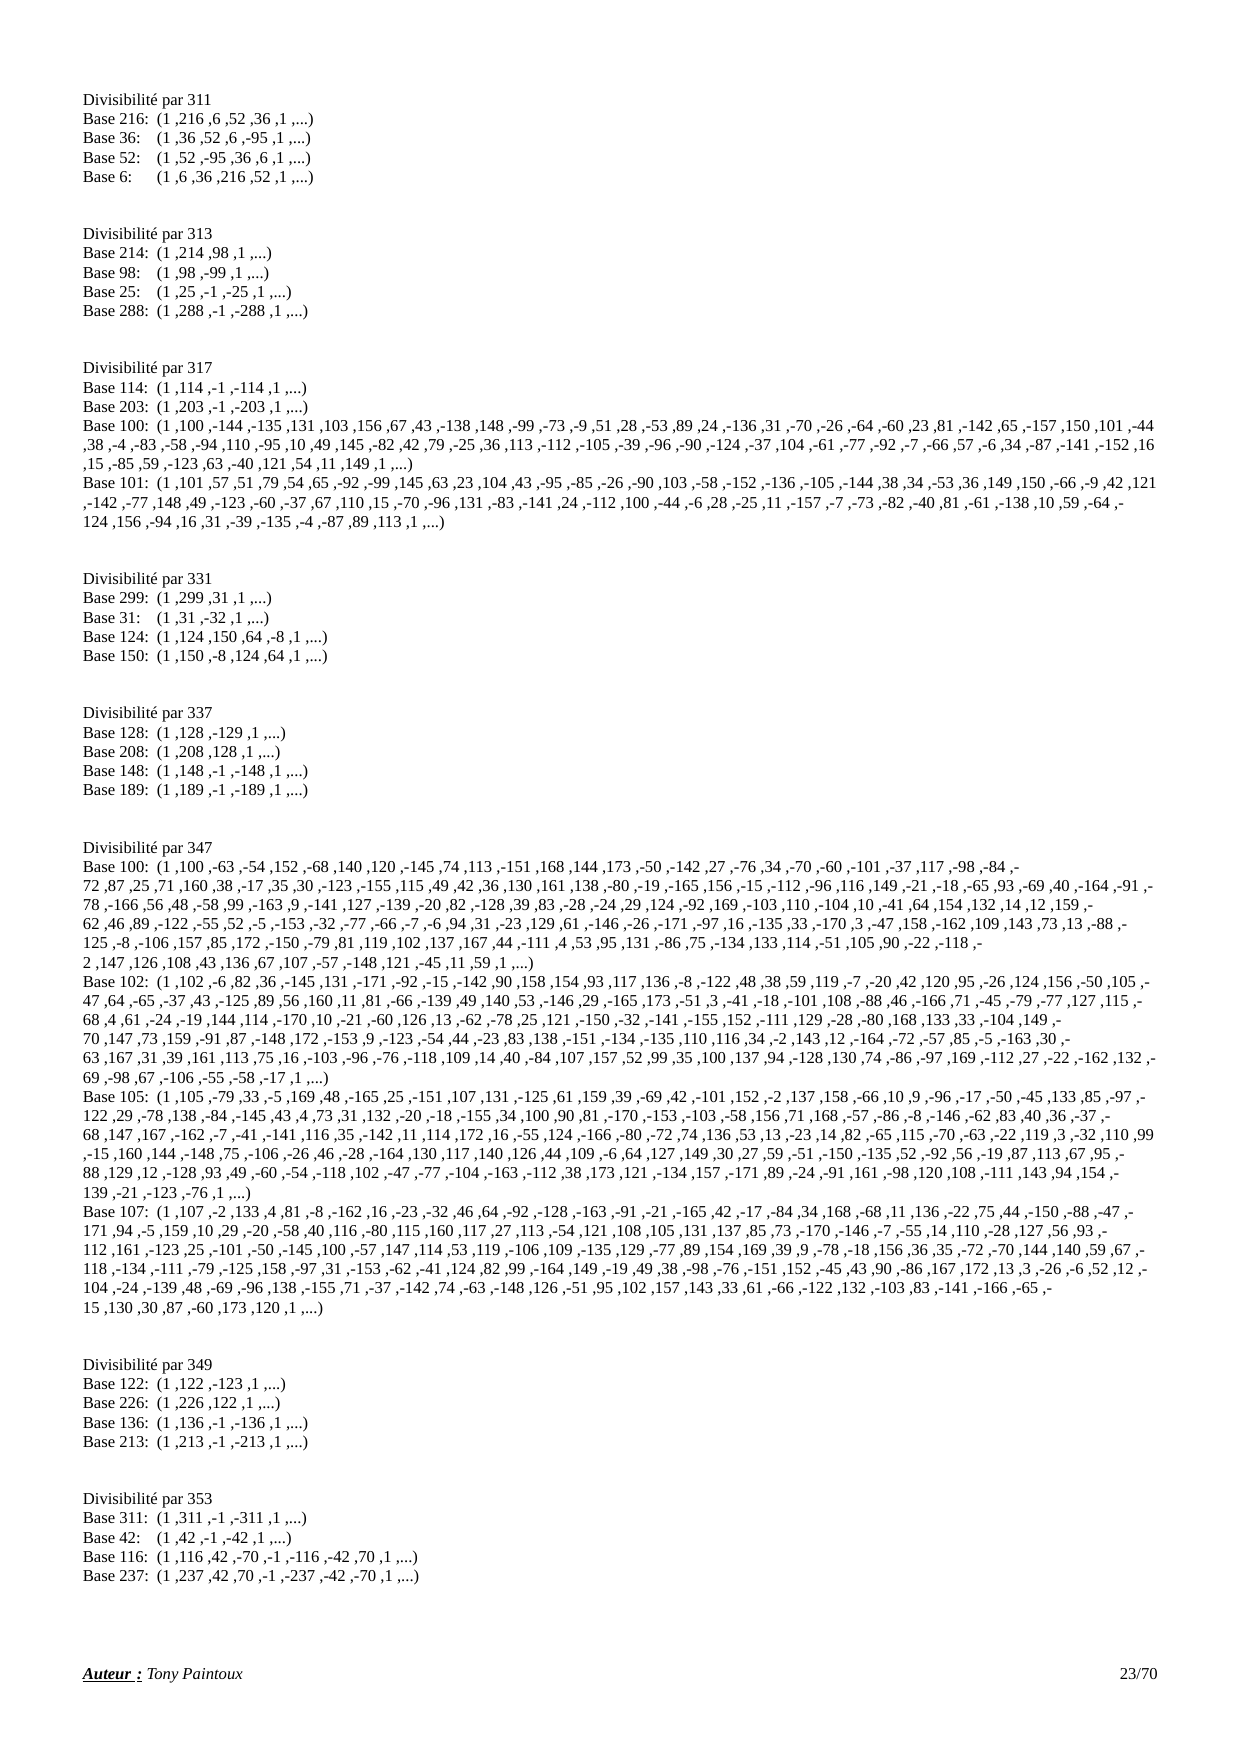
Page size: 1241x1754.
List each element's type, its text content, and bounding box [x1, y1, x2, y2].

text Base 203: (1 ,203 ,-1 ,-203 ,1 ,...) [83, 397, 1157, 416]
text Base 107: (1 ,107 ,-2 ,133 ,4 ,81 ,-8 ,-162 ,16 ,-23 ,-32 ,46 ,64 ,-92 ,-128 ,-163 ,-91 ,-21 ,-165 ,42 ,-17 ,-84 ,34 ,168 ,-68 ,11 ,136 ,-22 ,75 ,44 ,-150 ,-88 ,-47 ,-171 ,94 ,-5 ,159 ,10 ,29 ,-20 ,-58 ,40 ,116 ,-80 ,115 ,160 ,117 ,27 ,113 ,-54 ,121 ,108 ,105 ,131 ,137 ,85 ,73 ,-170 ,-146 ,-7 ,-55 ,14 ,110 ,-28 ,127 ,56 ,93 ,-112 ,161 ,-123 ,25 ,-101 ,-50 ,-145 ,100 ,-57 ,147 ,114 ,53 ,119 ,-106 ,109 ,-135 ,129 ,-77 ,89 ,154 ,169 ,39 ,9 ,-78 ,-18 ,156 ,36 ,35 ,-72 ,-70 ,144 ,140 ,59 ,67 ,-118 ,-134 ,-111 ,-79 ,-125 ,158 ,-97 ,31 ,-153 ,-62 ,-41 ,124 ,82 ,99 ,-164 ,149 ,-19 ,49 ,38 ,-98 ,-76 ,-151 ,152 ,-45 ,43 ,90 ,-86 ,167 ,172 ,13 ,3 ,-26 ,-6 ,52 ,12 ,-104 ,-24 ,-139 ,48 ,-69 ,-96 ,138 ,-155 ,71 ,-37 ,-142 ,74 ,-63 ,-148 ,126 ,-51 ,95 ,102 ,157 ,143 ,33 ,61 ,-66 ,-122 ,132 ,-103 ,83 ,-141 ,-166 ,-65 ,-15 ,130 ,30 ,87 ,-60 ,173 ,120 ,1 ,...) [83, 1202, 1157, 1317]
text Divisibilité par 331 [83, 569, 1157, 588]
text Base 124: (1 ,124 ,150 ,64 ,-8 ,1 ,...) [83, 627, 1157, 646]
text Base 116: (1 ,116 ,42 ,-70 ,-1 ,-116 ,-42 ,70 ,1 ,...) [83, 1547, 1157, 1566]
text Base 148: (1 ,148 ,-1 ,-148 ,1 ,...) [83, 761, 1157, 780]
text Base 122: (1 ,122 ,-123 ,1 ,...) [83, 1374, 1157, 1393]
text Divisibilité par 337 [83, 703, 1157, 722]
text Base 237: (1 ,237 ,42 ,70 ,-1 ,-237 ,-42 ,-70 ,1 ,...) [83, 1566, 1157, 1585]
text Base 102: (1 ,102 ,-6 ,82 ,36 ,-145 ,131 ,-171 ,-92 ,-15 ,-142 ,90 ,158 ,154 ,93 ,117 ,136 ,-8 ,-122 ,48 ,38 ,59 ,119 ,-7 ,-20 ,42 ,120 ,95 ,-26 ,124 ,156 ,-50 ,105 ,-47 ,64 ,-65 ,-37 ,43 ,-125 ,89 ,56 ,160 ,11 ,81 ,-66 ,-139 ,49 ,140 ,53 ,-146 ,29 ,-165 ,173 ,-51 ,3 ,-41 ,-18 ,-101 ,108 ,-88 ,46 ,-166 ,71 ,-45 ,-79 ,-77 ,127 ,115 ,-68 ,4 ,61 ,-24 ,-19 ,144 ,114 ,-170 ,10 ,-21 ,-60 ,126 ,13 ,-62 ,-78 ,25 ,121 ,-150 ,-32 ,-141 ,-155 ,152 ,-111 ,129 ,-28 ,-80 ,168 ,133 ,33 ,-104 ,149 ,-70 ,147 ,73 ,159 ,-91 ,87 ,-148 ,172 ,-153 ,9 ,-123 ,-54 ,44 ,-23 ,83 ,138 ,-151 ,-134 ,-135 ,110 ,116 ,34 ,-2 ,143 ,12 ,-164 ,-72 ,-57 ,85 ,-5 ,-163 ,30 ,-63 ,167 ,31 ,39 ,161 ,113 ,75 ,16 ,-103 ,-96 ,-76 ,-118 ,109 ,14 ,40 ,-84 ,107 ,157 ,52 ,99 ,35 ,100 ,137 ,94 ,-128 ,130 ,74 ,-86 ,-97 ,169 ,-112 ,27 ,-22 ,-162 ,132 ,-69 ,-98 ,67 ,-106 ,-55 ,-58 ,-17 ,1 ,...) [83, 972, 1157, 1087]
text Base 311: (1 ,311 ,-1 ,-311 ,1 ,...) [83, 1508, 1157, 1527]
text Base 299: (1 ,299 ,31 ,1 ,...) [83, 588, 1157, 607]
text Base 100: (1 ,100 ,-63 ,-54 ,152 ,-68 ,140 ,120 ,-145 ,74 ,113 ,-151 ,168 ,144 ,173 ,-50 ,-142 ,27 ,-76 ,34 ,-70 ,-60 ,-101 ,-37 ,117 ,-98 ,-84 ,-72 ,87 ,25 ,71 ,160 ,38 ,-17 ,35 ,30 ,-123 ,-155 ,115 ,49 ,42 ,36 ,130 ,161 ,138 ,-80 ,-19 ,-165 ,156 ,-15 ,-112 ,-96 ,116 ,149 ,-21 ,-18 ,-65 ,93 ,-69 ,40 ,-164 ,-91 ,-78 ,-166 ,56 ,48 ,-58 ,99 ,-163 ,9 ,-141 ,127 ,-139 ,-20 ,82 ,-128 ,39 ,83 ,-28 ,-24 ,29 ,124 ,-92 ,169 ,-103 ,110 ,-104 ,10 ,-41 ,64 ,154 ,132 ,14 ,12 ,159 ,-62 ,46 ,89 ,-122 ,-55 ,52 ,-5 ,-153 ,-32 ,-77 ,-66 ,-7 ,-6 ,94 ,31 ,-23 ,129 ,61 ,-146 ,-26 ,-171 ,-97 ,16 ,-135 ,33 ,-170 ,3 ,-47 ,158 ,-162 ,109 ,143 ,73 ,13 ,-88 ,-125 ,-8 ,-106 ,157 ,85 ,172 ,-150 ,-79 ,81 ,119 ,102 ,137 ,167 ,44 ,-111 ,4 ,53 ,95 ,131 ,-86 ,75 ,-134 ,133 ,114 ,-51 ,105 ,90 ,-22 ,-118 ,-2 ,147 ,126 ,108 ,43 ,136 ,67 ,107 ,-57 ,-148 ,121 ,-45 ,11 ,59 ,1 ,...) [83, 857, 1157, 972]
text Base 6: (1 ,6 ,36 ,216 ,52 ,1 ,...) [83, 167, 1157, 186]
text Base 36: (1 ,36 ,52 ,6 ,-95 ,1 ,...) [83, 128, 1157, 147]
text Base 189: (1 ,189 ,-1 ,-189 ,1 ,...) [83, 780, 1157, 799]
text Base 31: (1 ,31 ,-32 ,1 ,...) [83, 607, 1157, 627]
text Base 208: (1 ,208 ,128 ,1 ,...) [83, 742, 1157, 761]
text Base 226: (1 ,226 ,122 ,1 ,...) [83, 1393, 1157, 1412]
text Base 288: (1 ,288 ,-1 ,-288 ,1 ,...) [83, 301, 1157, 320]
text Base 150: (1 ,150 ,-8 ,124 ,64 ,1 ,...) [83, 646, 1157, 665]
text Divisibilité par 311 [83, 90, 1157, 109]
text Base 128: (1 ,128 ,-129 ,1 ,...) [83, 722, 1157, 742]
text Base 98: (1 ,98 ,-99 ,1 ,...) [83, 262, 1157, 282]
text Divisibilité par 313 [83, 224, 1157, 243]
text Base 52: (1 ,52 ,-95 ,36 ,6 ,1 ,...) [83, 147, 1157, 167]
text Base 114: (1 ,114 ,-1 ,-114 ,1 ,...) [83, 377, 1157, 397]
text Base 216: (1 ,216 ,6 ,52 ,36 ,1 ,...) [83, 109, 1157, 128]
text Divisibilité par 347 [83, 837, 1157, 857]
text Base 42: (1 ,42 ,-1 ,-42 ,1 ,...) [83, 1527, 1157, 1547]
text Base 136: (1 ,136 ,-1 ,-136 ,1 ,...) [83, 1412, 1157, 1432]
text Divisibilité par 353 [83, 1489, 1157, 1508]
text Base 100: (1 ,100 ,-144 ,-135 ,131 ,103 ,156 ,67 ,43 ,-138 ,148 ,-99 ,-73 ,-9 ,51 ,28 ,-53 ,89 ,24 ,-136 ,31 ,-70 ,-26 ,-64 ,-60 ,23 ,81 ,-142 ,65 ,-157 ,150 ,101 ,-44 ,38 ,-4 ,-83 ,-58 ,-94 ,110 ,-95 ,10 ,49 ,145 ,-82 ,42 ,79 ,-25 ,36 ,113 ,-112 ,-105 ,-39 ,-96 ,-90 ,-124 ,-37 ,104 ,-61 ,-77 ,-92 ,-7 ,-66 ,57 ,-6 ,34 ,-87 ,-141 ,-152 ,16 ,15 ,-85 ,59 ,-123 ,63 ,-40 ,121 ,54 ,11 ,149 ,1 ,...) [83, 416, 1157, 473]
text Base 105: (1 ,105 ,-79 ,33 ,-5 ,169 ,48 ,-165 ,25 ,-151 ,107 ,131 ,-125 ,61 ,159 ,39 ,-69 ,42 ,-101 ,152 ,-2 ,137 ,158 ,-66 ,10 ,9 ,-96 ,-17 ,-50 ,-45 ,133 ,85 ,-97 ,-122 ,29 ,-78 ,138 ,-84 ,-145 ,43 ,4 ,73 ,31 ,132 ,-20 ,-18 ,-155 ,34 ,100 ,90 ,81 ,-170 ,-153 ,-103 ,-58 ,156 ,71 ,168 ,-57 ,-86 ,-8 ,-146 ,-62 ,83 ,40 ,36 ,-37 ,-68 ,147 ,167 ,-162 ,-7 ,-41 ,-141 ,116 ,35 ,-142 ,11 ,114 ,172 ,16 ,-55 ,124 ,-166 ,-80 ,-72 ,74 ,136 ,53 ,13 ,-23 ,14 ,82 ,-65 ,115 ,-70 ,-63 ,-22 ,119 ,3 ,-32 ,110 ,99 ,-15 ,160 ,144 ,-148 ,75 ,-106 ,-26 ,46 ,-28 ,-164 ,130 ,117 ,140 ,126 ,44 ,109 ,-6 ,64 ,127 ,149 ,30 ,27 ,59 ,-51 ,-150 ,-135 ,52 ,-92 ,56 ,-19 ,87 ,113 ,67 ,95 ,-88 ,129 ,12 ,-128 ,93 ,49 ,-60 ,-54 ,-118 ,102 ,-47 ,-77 ,-104 ,-163 ,-112 ,38 ,173 ,121 ,-134 ,157 ,-171 ,89 ,-24 ,-91 ,161 ,-98 ,120 ,108 ,-111 ,143 ,94 ,154 ,-139 ,-21 ,-123 ,-76 ,1 ,...) [83, 1087, 1157, 1202]
text Base 101: (1 ,101 ,57 ,51 ,79 ,54 ,65 ,-92 ,-99 ,145 ,63 ,23 ,104 ,43 ,-95 ,-85 ,-26 ,-90 ,103 ,-58 ,-152 ,-136 ,-105 ,-144 ,38 ,34 ,-53 ,36 ,149 ,150 ,-66 ,-9 ,42 ,121 ,-142 ,-77 ,148 ,49 ,-123 ,-60 ,-37 ,67 ,110 ,15 ,-70 ,-96 ,131 ,-83 ,-141 ,24 ,-112 ,100 ,-44 ,-6 ,28 ,-25 ,11 ,-157 ,-7 ,-73 ,-82 ,-40 ,81 ,-61 ,-138 ,10 ,59 ,-64 ,-124 ,156 ,-94 ,16 ,31 ,-39 ,-135 ,-4 ,-87 ,89 ,113 ,1 ,...) [83, 473, 1157, 531]
text Base 25: (1 ,25 ,-1 ,-25 ,1 ,...) [83, 282, 1157, 301]
text Divisibilité par 349 [83, 1355, 1157, 1374]
text Divisibilité par 317 [83, 358, 1157, 377]
text Base 213: (1 ,213 ,-1 ,-213 ,1 ,...) [83, 1432, 1157, 1451]
text Base 214: (1 ,214 ,98 ,1 ,...) [83, 243, 1157, 262]
